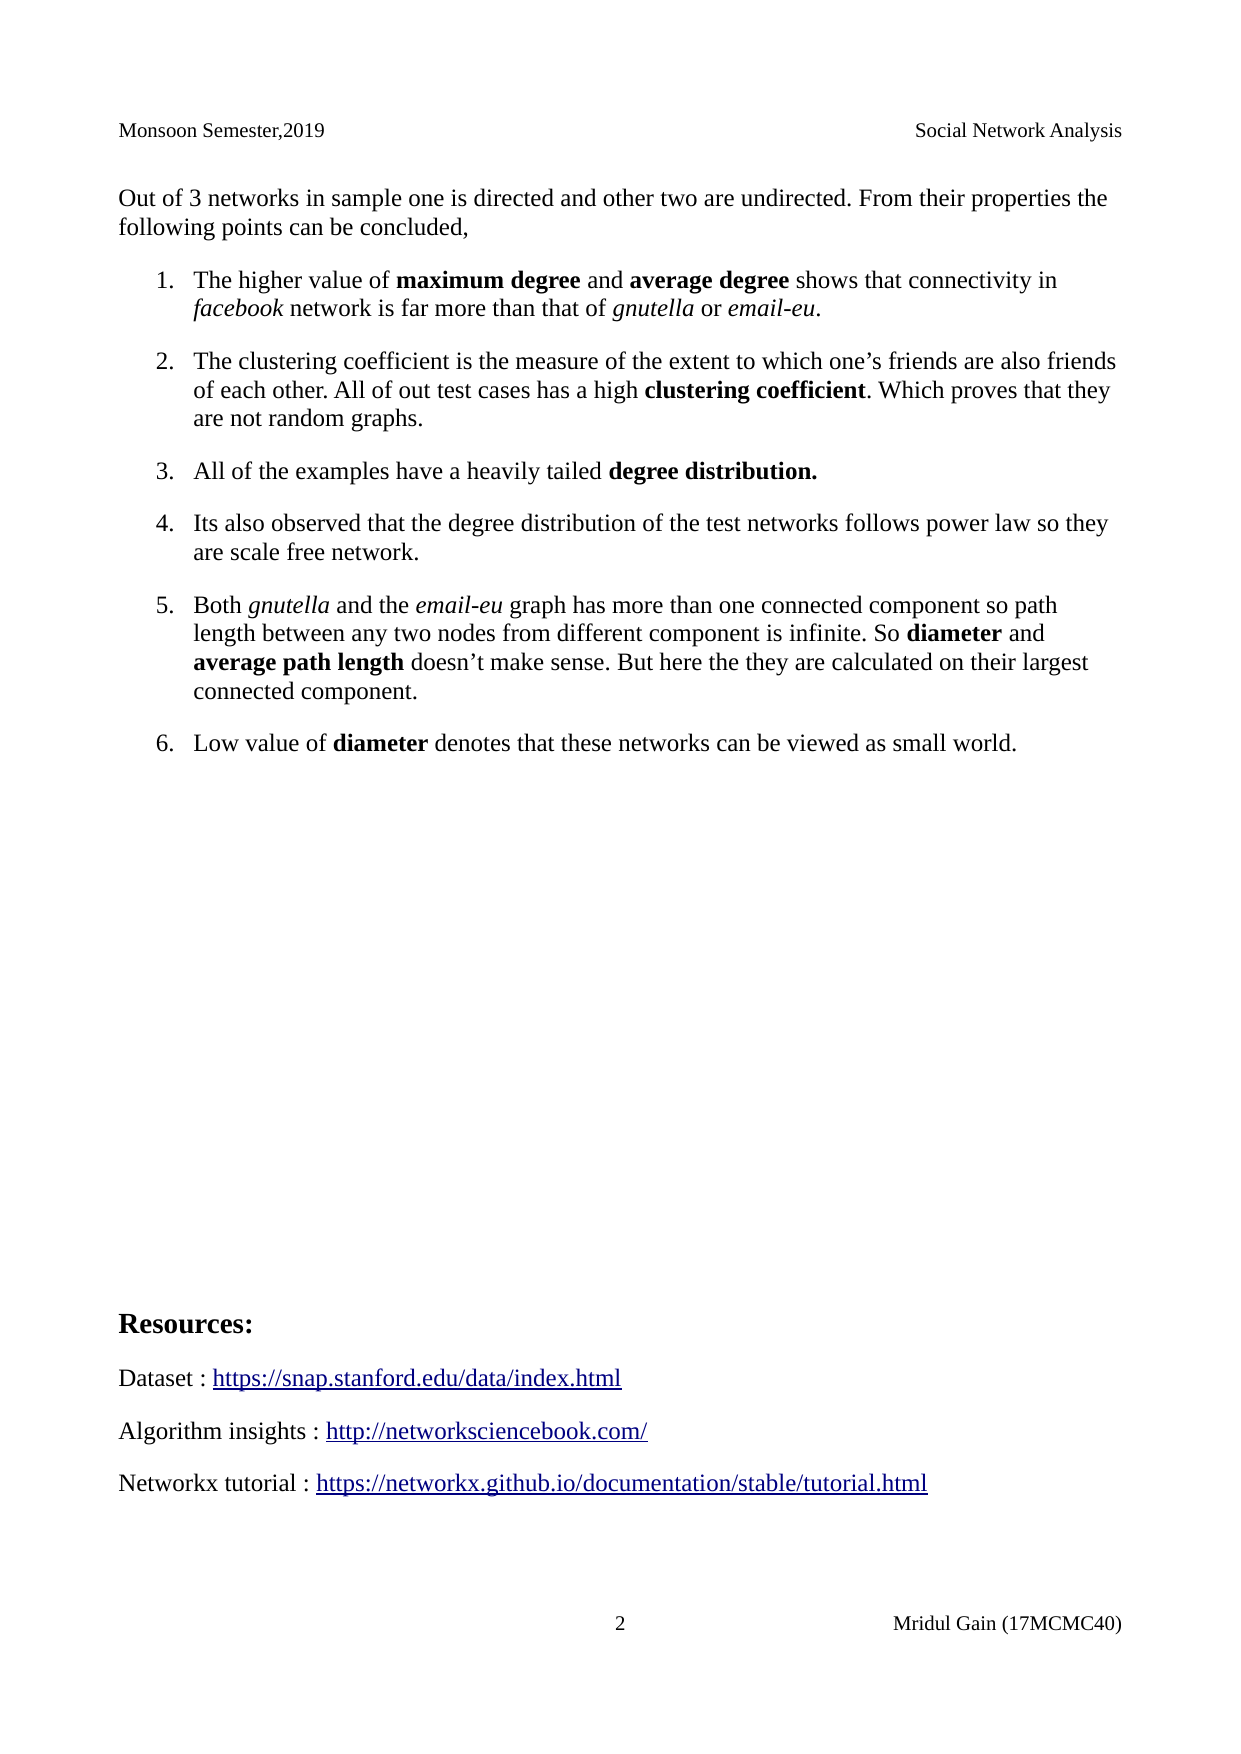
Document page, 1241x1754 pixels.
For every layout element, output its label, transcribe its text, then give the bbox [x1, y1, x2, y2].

list The clustering coefficient is the measure of the extent to which one’s friends are also friends of each other. All of out test cases has a high clustering coefficient. Which proves that they are not random graphs. [156, 346, 1122, 432]
list Low value of diameter denotes that these networks can be viewed as small world. [156, 728, 1122, 757]
text Networkx tutorial : https://networkx.github.io/documentation/stable/tutorial.html [118, 1468, 1122, 1497]
text Out of 3 networks in sample one is directed and other two are undirected. From their properties the following points can be concluded, [118, 183, 1122, 241]
text Resources: [118, 1306, 1122, 1339]
text Algorithm insights : http://networksciencebook.com/ [118, 1416, 1122, 1444]
list All of the examples have a heavily tailed degree distribution. [156, 456, 1122, 485]
list The higher value of maximum degree and average degree shows that connectivity in facebook network is far more than that of gnutella or email-eu. [156, 265, 1122, 322]
text Dataset : https://snap.stanford.edu/data/index.html [118, 1363, 1122, 1392]
list Both gnutella and the email-eu graph has more than one connected component so path length between any two nodes from different component is infinite. So diameter and average path length doesn’t make sense. But here the they are calculated on their largest connected component. [156, 590, 1122, 705]
list Its also observed that the degree distribution of the test networks follows power law so they are scale free network. [156, 508, 1122, 566]
